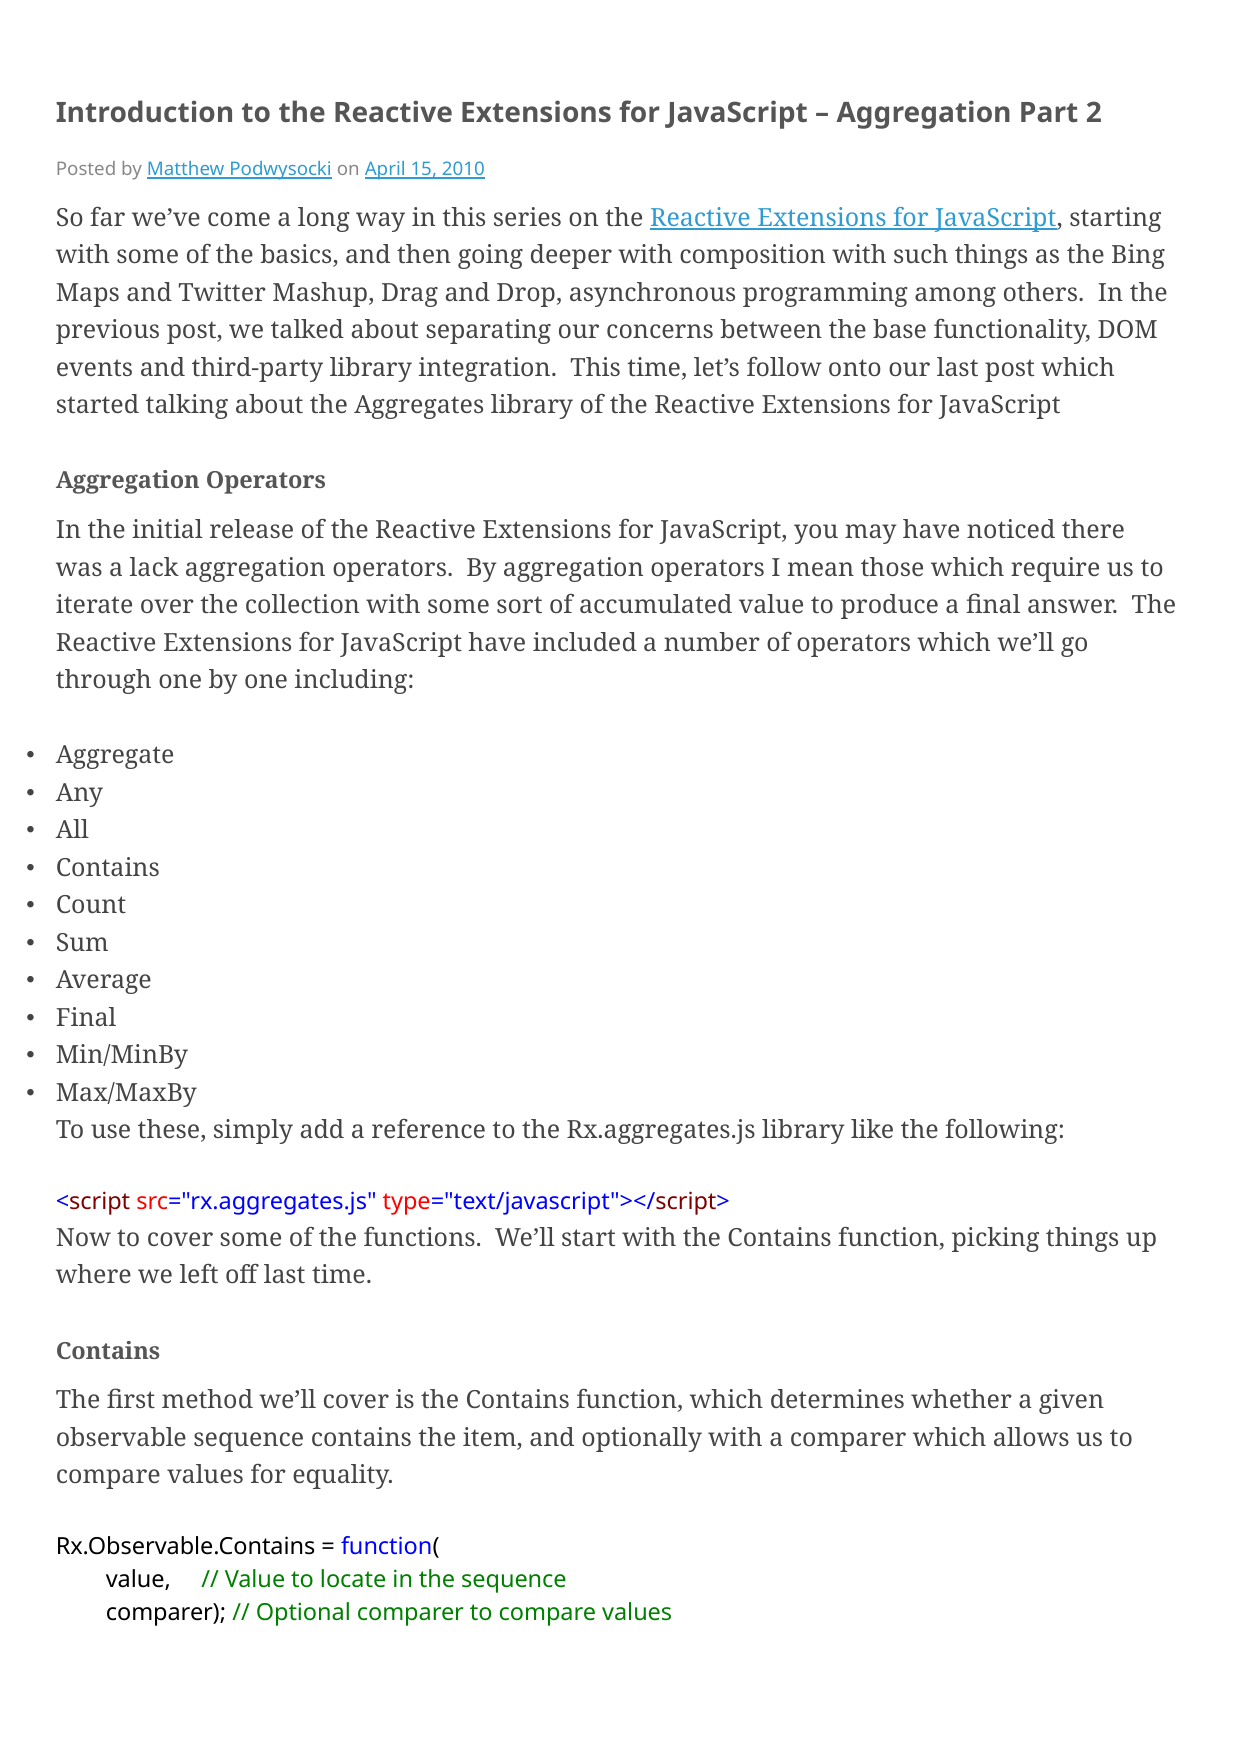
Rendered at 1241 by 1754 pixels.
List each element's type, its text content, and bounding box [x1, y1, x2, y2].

text The first method we’ll cover is the Contains function, which determines whether a given observable sequence contains the item, and optionally with a comparer which allows us to compare values for equality. [56, 1378, 1178, 1491]
text So far we’ve come a long way in this series on the Reactive Extensions for JavaScript, starting with some of the basics, and then going deeper with composition with such things as the Bing Maps and Twitter Mashup, Drag and Drop, asynchronous programming among others. In the previous post, we talked about separating our concerns between the base functionality, DOM events and third-party library integration. This time, let’s follow onto our last post which started talking about the Aggregates library of the Reactive Extensions for JavaScript [56, 196, 1178, 421]
text <script src="rx.aggregates.js" type="text/javascript"></script> [56, 1183, 1178, 1216]
subtitle Contains [56, 1328, 1178, 1366]
subtitle Introduction to the Reactive Extensions for JavaScript – Aggregation Part 2 [56, 93, 1178, 131]
list Min/MinBy [56, 1033, 1178, 1071]
text Posted by Matthew Podwysocki on April 15, 2010 [56, 144, 1072, 181]
list Sum [56, 921, 1178, 958]
text comparer); // Optional comparer to compare values [56, 1594, 1178, 1627]
list Aggregate [56, 733, 1178, 771]
text To use these, simply add a reference to the Rx.aggregates.js library like the following: [56, 1108, 1178, 1146]
subtitle Aggregation Operators [56, 458, 1178, 496]
list All [56, 808, 1178, 846]
list Max/MaxBy [56, 1071, 1178, 1108]
text value, // Value to locate in the sequence [56, 1561, 1178, 1594]
text Rx.Observable.Contains = function( [56, 1528, 1178, 1561]
list Contains [56, 846, 1178, 883]
text Now to cover some of the functions. We’ll start with the Contains function, picking things up where we left off last time. [56, 1216, 1178, 1291]
text In the initial release of the Reactive Extensions for JavaScript, you may have noticed there was a lack aggregation operators. By aggregation operators I mean those which require us to iterate over the collection with some sort of accumulated value to produce a final answer. The Reactive Extensions for JavaScript have included a number of operators which we’ll go through one by one including: [56, 508, 1178, 696]
list Final [56, 996, 1178, 1033]
list Any [56, 771, 1178, 808]
list Count [56, 883, 1178, 921]
list Average [56, 958, 1178, 996]
